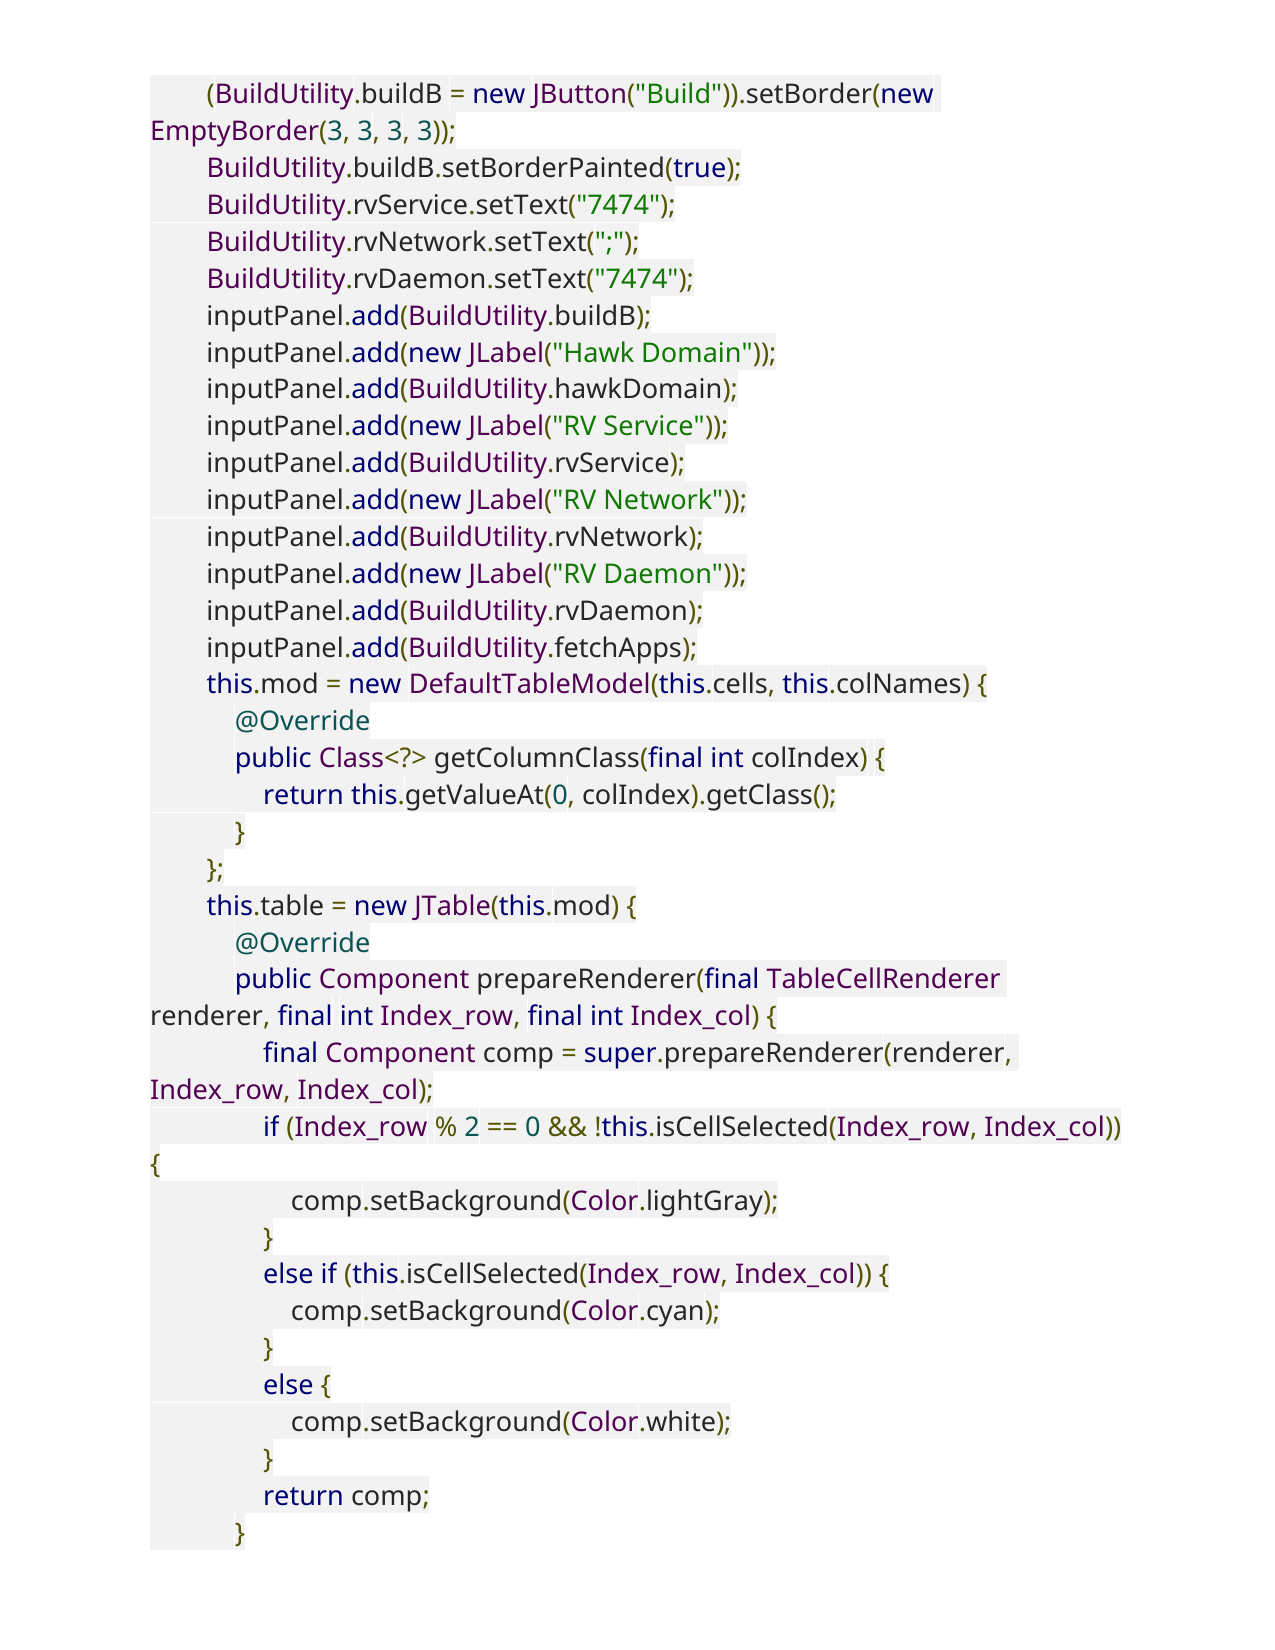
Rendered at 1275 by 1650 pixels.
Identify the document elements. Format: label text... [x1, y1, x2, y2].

text comp.setBackground(Color.lightGray); [150, 1181, 1125, 1218]
text else { [150, 1366, 1125, 1402]
text return this.getValueAt(0, colIndex).getClass(); [150, 776, 1125, 812]
text } [150, 1513, 1125, 1550]
text BuildUtility.buildB.setBorderPainted(true); [150, 149, 1125, 186]
text BuildUtility.rvService.setText("7474"); [150, 186, 1125, 222]
text inputPanel.add(BuildUtility.hawkDomain); [150, 370, 1125, 407]
text inputPanel.add(BuildUtility.buildB); [150, 296, 1125, 333]
text } [150, 1218, 1125, 1255]
text inputPanel.add(new JLabel("RV Network")); [150, 481, 1125, 517]
text this.mod = new DefaultTableModel(this.cells, this.colNames) { [150, 665, 1125, 702]
text @Override [150, 702, 1125, 739]
text inputPanel.add(BuildUtility.fetchApps); [150, 628, 1125, 665]
text return comp; [150, 1476, 1125, 1513]
text inputPanel.add(BuildUtility.rvService); [150, 444, 1125, 481]
text comp.setBackground(Color.cyan); [150, 1292, 1125, 1329]
text } [150, 1329, 1125, 1366]
text public Class<?> getColumnClass(final int colIndex) { [150, 739, 1125, 776]
text BuildUtility.rvNetwork.setText(";"); [150, 222, 1125, 259]
text final Component comp = super.prepareRenderer(renderer, Index_row, Index_col); [150, 1034, 1125, 1107]
text (BuildUtility.buildB = new JButton("Build")).setBorder(new EmptyBorder(3, 3, 3, 3)); [150, 75, 1125, 149]
text inputPanel.add(new JLabel("RV Service")); [150, 407, 1125, 444]
text @Override [150, 923, 1125, 960]
text public Component prepareRenderer(final TableCellRenderer renderer, final int Index_row, final int Index_col) { [150, 960, 1125, 1034]
text else if (this.isCellSelected(Index_row, Index_col)) { [150, 1255, 1125, 1292]
text inputPanel.add(new JLabel("RV Daemon")); [150, 554, 1125, 591]
text }; [150, 849, 1125, 886]
text inputPanel.add(BuildUtility.rvNetwork); [150, 517, 1125, 554]
text inputPanel.add(new JLabel("Hawk Domain")); [150, 333, 1125, 370]
text if (Index_row % 2 == 0 && !this.isCellSelected(Index_row, Index_col)) { [150, 1107, 1125, 1181]
text } [150, 812, 1125, 849]
text comp.setBackground(Color.white); [150, 1402, 1125, 1439]
text } [150, 1439, 1125, 1476]
text this.table = new JTable(this.mod) { [150, 886, 1125, 923]
text BuildUtility.rvDaemon.setText("7474"); [150, 259, 1125, 296]
text inputPanel.add(BuildUtility.rvDaemon); [150, 591, 1125, 628]
